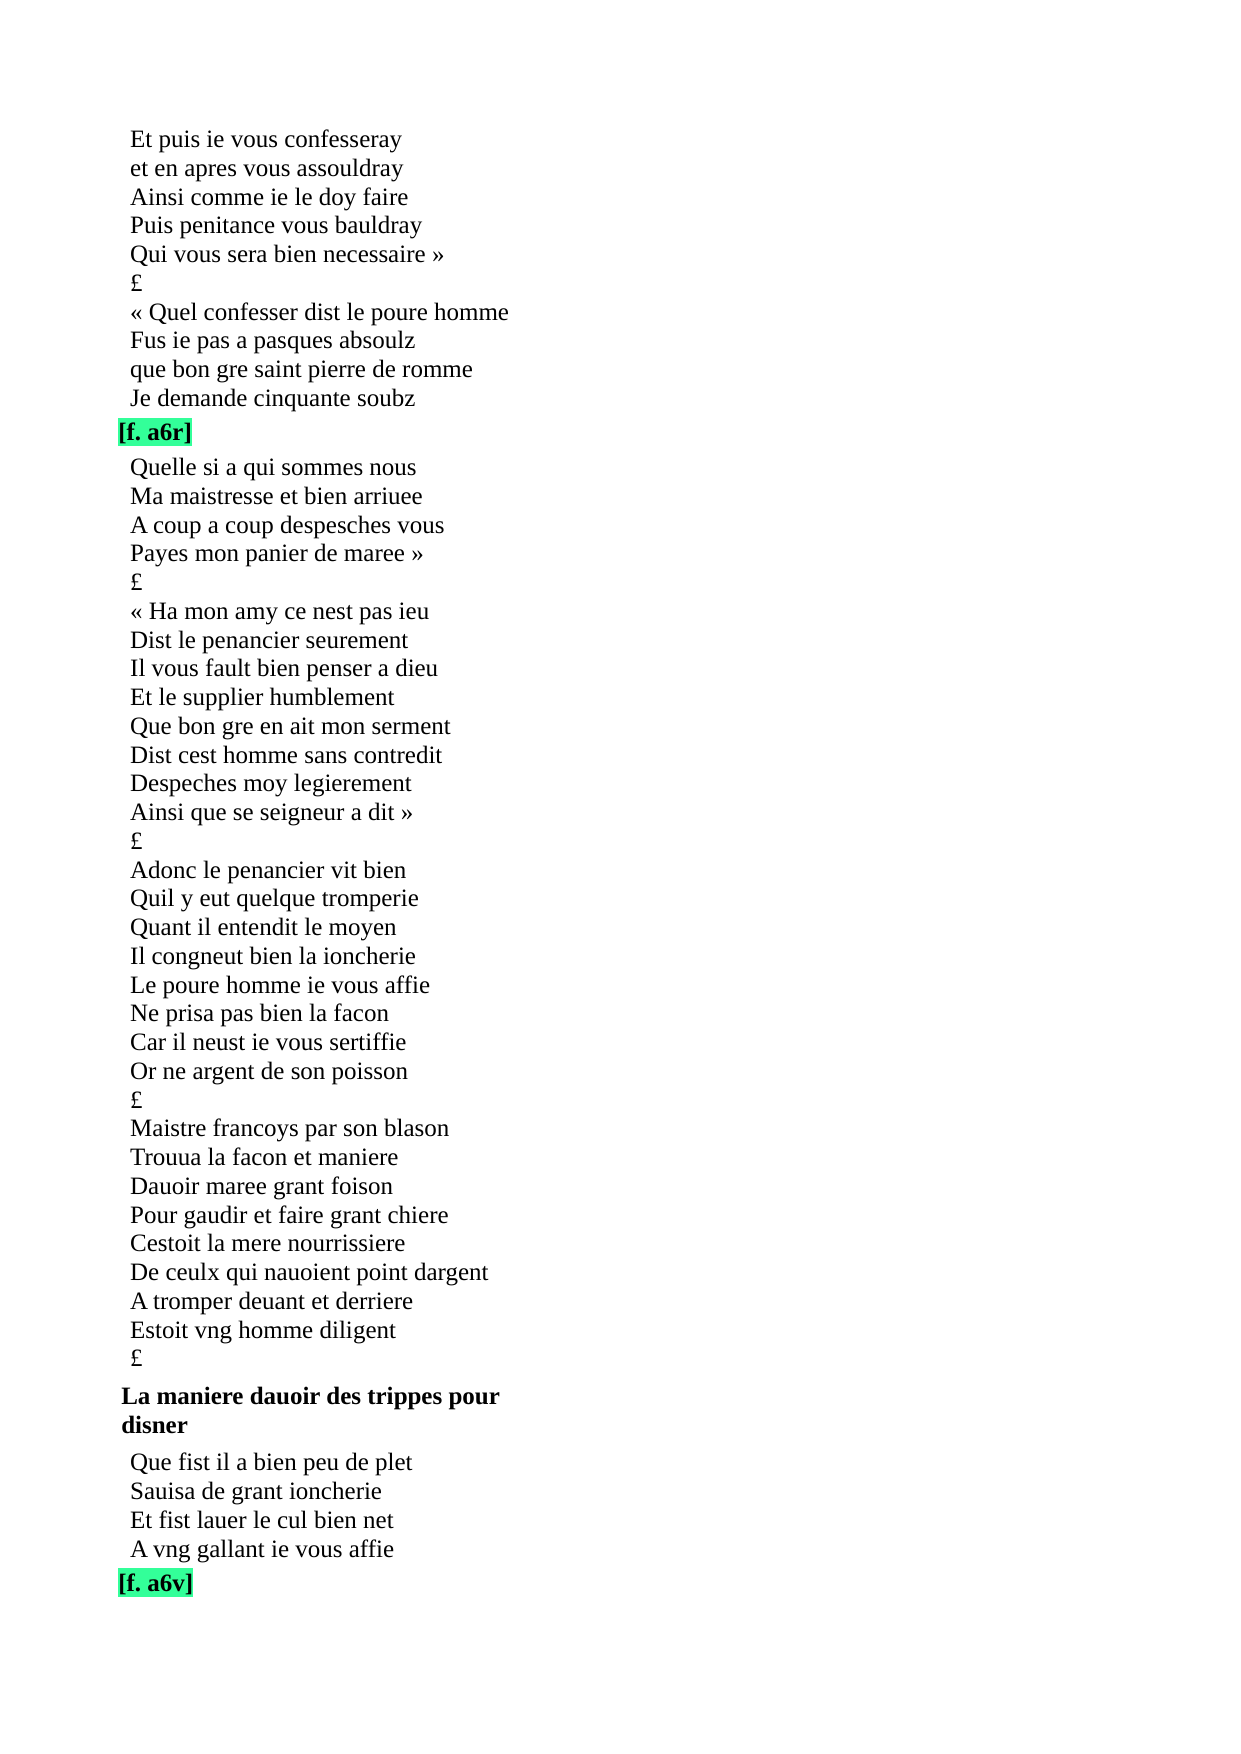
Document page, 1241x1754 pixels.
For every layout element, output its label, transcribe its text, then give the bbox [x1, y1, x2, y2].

text A vng gallant ie vous affie [118, 1534, 1122, 1568]
text Ma maistresse et bien arriuee [118, 481, 1122, 510]
text Cestoit la mere nourrissiere [118, 1228, 1122, 1257]
text Dauoir maree grant foison [118, 1171, 1122, 1200]
text Quil y eut quelque tromperie [118, 883, 1122, 912]
text Payes mon panier de maree » [118, 538, 1122, 567]
text Quelle si a qui sommes nous [118, 446, 1122, 481]
text Sauisa de grant ioncherie [118, 1476, 1122, 1505]
text Il congneut bien la ioncherie [118, 941, 1122, 970]
text A coup a coup despesches vous [118, 510, 1122, 538]
text Le poure homme ie vous affie [118, 970, 1122, 998]
text Maistre francoys par son blason [118, 1113, 1122, 1142]
text Ainsi que se seigneur a dit » [118, 797, 1122, 826]
text Je demande cinquante soubz [118, 383, 1122, 417]
text Dist cest homme sans contredit [118, 740, 1122, 768]
text Puis penitance vous bauldray [118, 210, 1122, 239]
text Et fist lauer le cul bien net [118, 1505, 1122, 1534]
text Qui vous sera bien necessaire » [118, 239, 1122, 268]
text A tromper deuant et derriere [118, 1286, 1122, 1315]
text Ainsi comme ie le doy faire [118, 182, 1122, 210]
text que bon gre saint pierre de romme [118, 354, 1122, 383]
text Car il neust ie vous sertiffie [118, 1027, 1122, 1056]
text Que bon gre en ait mon serment [118, 711, 1122, 740]
text « Ha mon amy ce nest pas ieu [118, 596, 1122, 625]
text £ [118, 826, 1122, 855]
text Estoit vng homme diligent [118, 1315, 1122, 1343]
text [f. a6v] [193, 1568, 1122, 1597]
text Il vous fault bien penser a dieu [118, 653, 1122, 682]
text £ [118, 268, 1122, 297]
text £ [118, 1343, 1122, 1378]
text Or ne argent de son poisson [118, 1056, 1122, 1085]
text Adonc le penancier vit bien [118, 855, 1122, 883]
text Dist le penancier seurement [118, 625, 1122, 653]
text La maniere dauoir des trippes pour disner [118, 1378, 1122, 1441]
text £ [118, 567, 1122, 596]
text Fus ie pas a pasques absoulz [118, 325, 1122, 354]
text Et le supplier humblement [118, 682, 1122, 711]
text Despeches moy legierement [118, 768, 1122, 797]
text Que fist il a bien peu de plet [118, 1441, 1122, 1476]
text De ceulx qui nauoient point dargent [118, 1257, 1122, 1286]
text Ne prisa pas bien la facon [118, 998, 1122, 1027]
text Et puis ie vous confesseray [118, 118, 1122, 153]
text Quant il entendit le moyen [118, 912, 1122, 941]
text et en apres vous assouldray [118, 153, 1122, 182]
text £ [118, 1085, 1122, 1113]
text « Quel confesser dist le poure homme [118, 297, 1122, 325]
text Trouua la facon et maniere [118, 1142, 1122, 1171]
text [f. a6r] [118, 417, 1122, 446]
text Pour gaudir et faire grant chiere [118, 1200, 1122, 1228]
